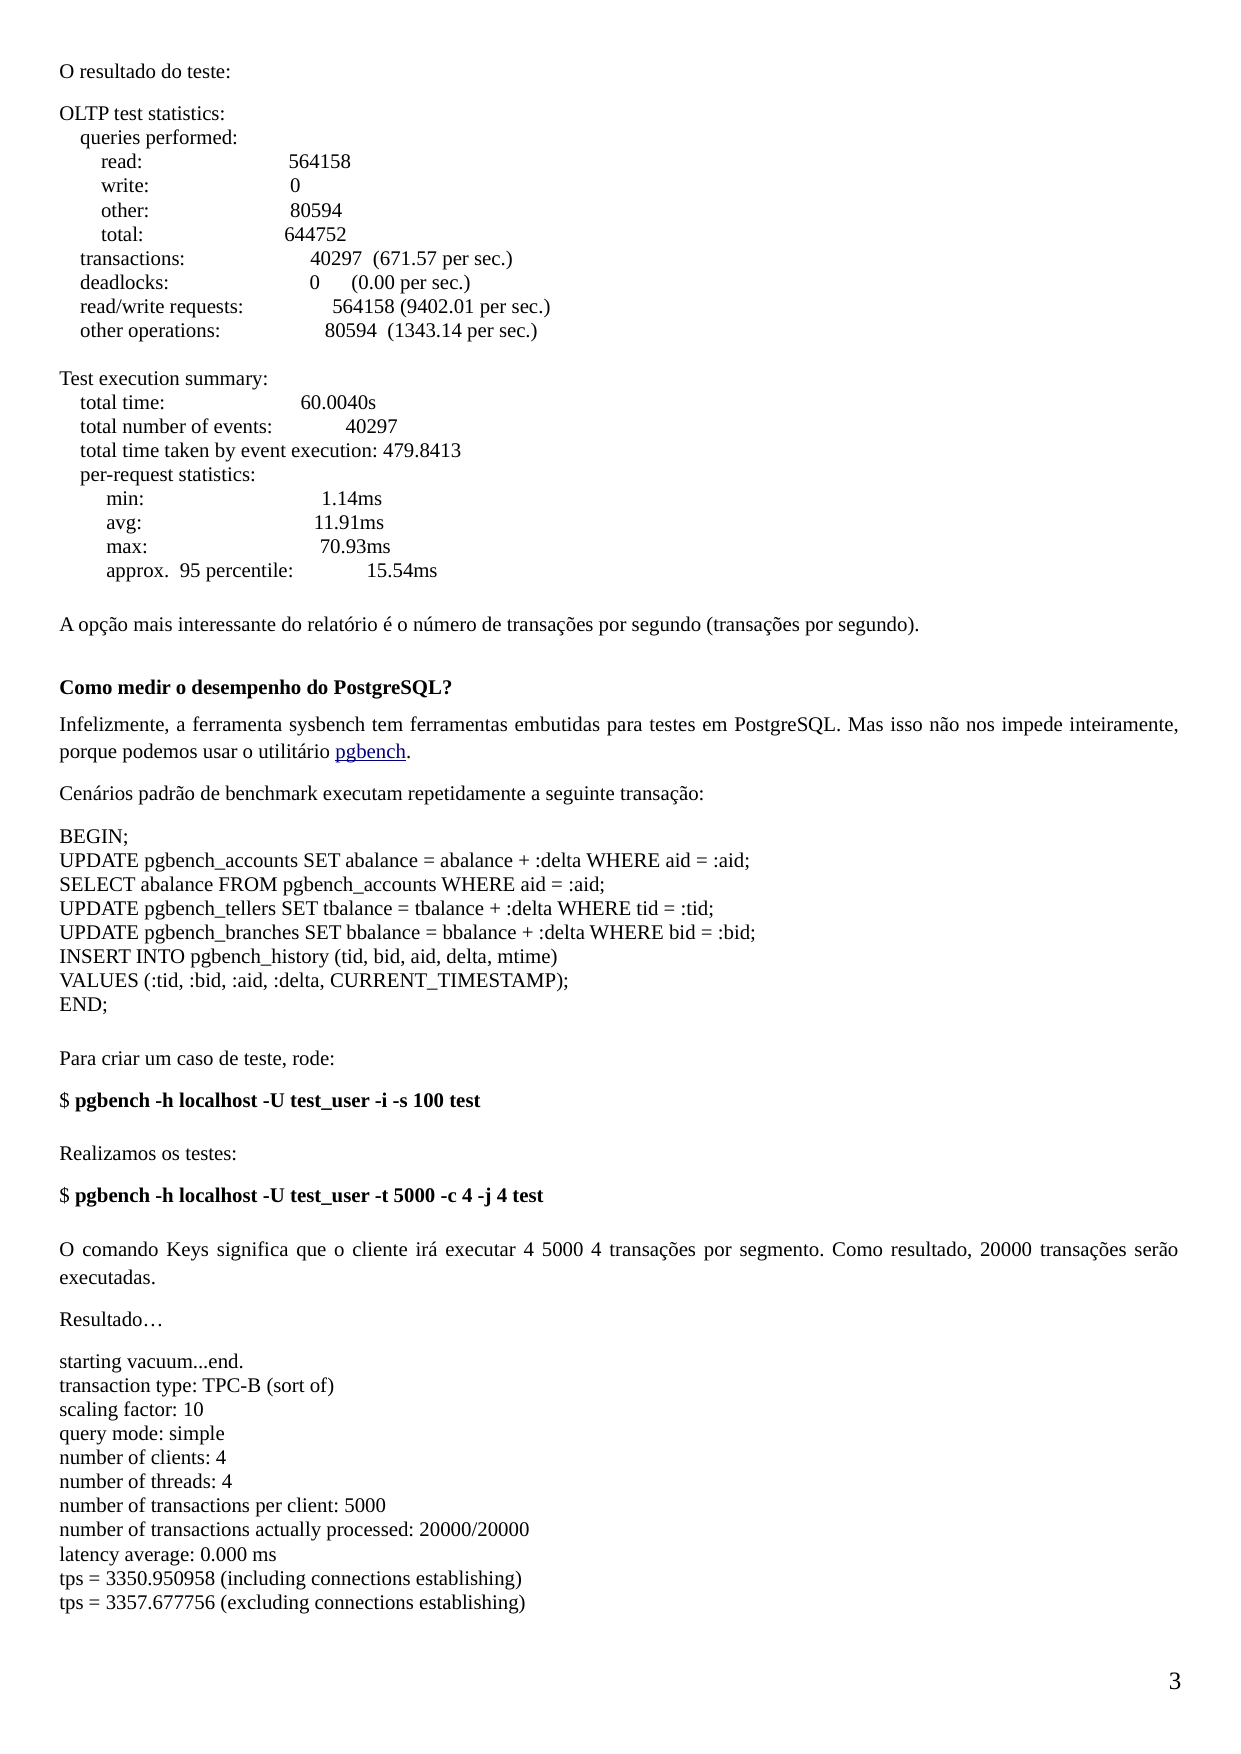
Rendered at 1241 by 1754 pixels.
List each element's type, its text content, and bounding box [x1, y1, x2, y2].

text Infelizmente, a ferramenta sysbench tem ferramentas embutidas para testes em PostgreSQL. Mas isso não nos impede inteiramente, porque podemos usar o utilitário pgbench. [59, 712, 1181, 763]
text number of transactions per client: 5000 [59, 1493, 1181, 1517]
subtitle Como medir o desempenho do PostgreSQL? [59, 675, 1181, 699]
text number of threads: 4 [59, 1469, 1181, 1493]
text Realizamos os testes: [59, 1141, 1181, 1165]
text tps = 3357.677756 (excluding connections establishing) [59, 1589, 1181, 1614]
text latency average: 0.000 ms [59, 1541, 1181, 1566]
text Cenários padrão de benchmark executam repetidamente a seguinte transação: [59, 781, 1181, 805]
text number of transactions actually processed: 20000/20000 [59, 1517, 1181, 1541]
text $ pgbench -h localhost -U test_user -i -s 100 test [59, 1088, 1181, 1112]
text read: 564158 [59, 149, 1181, 173]
text $ pgbench -h localhost -U test_user -t 5000 -c 4 -j 4 test [59, 1183, 1181, 1207]
text per-request statistics: [59, 462, 1181, 486]
text read/write requests: 564158 (9402.01 per sec.) [59, 294, 1181, 318]
text O comando Keys significa que o cliente irá executar 4 5000 4 transações por segmento. Como resultado, 20000 transações serão executadas. [59, 1237, 1181, 1289]
text deadlocks: 0 (0.00 per sec.) [59, 270, 1181, 294]
text total time taken by event execution: 479.8413 [59, 438, 1181, 462]
text starting vacuum...end. [59, 1349, 1181, 1373]
text VALUES (:tid, :bid, :aid, :delta, CURRENT_TIMESTAMP); [59, 968, 1181, 992]
text max: 70.93ms [59, 534, 1181, 558]
text OLTP test statistics: [59, 101, 1181, 125]
text tps = 3350.950958 (including connections establishing) [59, 1566, 1181, 1589]
text query mode: simple [59, 1421, 1181, 1445]
text UPDATE pgbench_branches SET bbalance = bbalance + :delta WHERE bid = :bid; [59, 920, 1181, 944]
text Resultado… [59, 1307, 1181, 1331]
text total: 644752 [59, 222, 1181, 246]
text total number of events: 40297 [59, 414, 1181, 438]
text queries performed: [59, 125, 1181, 149]
text transactions: 40297 (671.57 per sec.) [59, 246, 1181, 270]
text A opção mais interessante do relatório é o número de transações por segundo (transações por segundo). [59, 612, 1181, 636]
text BEGIN; [59, 823, 1181, 848]
text min: 1.14ms [59, 486, 1181, 510]
text other operations: 80594 (1343.14 per sec.) [59, 318, 1181, 342]
text scaling factor: 10 [59, 1397, 1181, 1421]
text INSERT INTO pgbench_history (tid, bid, aid, delta, mtime) [59, 944, 1181, 968]
text Para criar um caso de teste, rode: [59, 1046, 1181, 1069]
text number of clients: 4 [59, 1445, 1181, 1469]
text transaction type: TPC-B (sort of) [59, 1373, 1181, 1397]
text UPDATE pgbench_accounts SET abalance = abalance + :delta WHERE aid = :aid; [59, 848, 1181, 872]
text Test execution summary: [59, 366, 1181, 390]
text other: 80594 [59, 197, 1181, 222]
text UPDATE pgbench_tellers SET tbalance = tbalance + :delta WHERE tid = :tid; [59, 896, 1181, 920]
text O resultado do teste: [59, 59, 1181, 83]
text write: 0 [59, 173, 1181, 197]
text SELECT abalance FROM pgbench_accounts WHERE aid = :aid; [59, 872, 1181, 896]
text avg: 11.91ms [59, 510, 1181, 534]
text END; [59, 992, 1181, 1016]
text total time: 60.0040s [59, 390, 1181, 414]
text approx. 95 percentile: 15.54ms [59, 558, 1181, 582]
